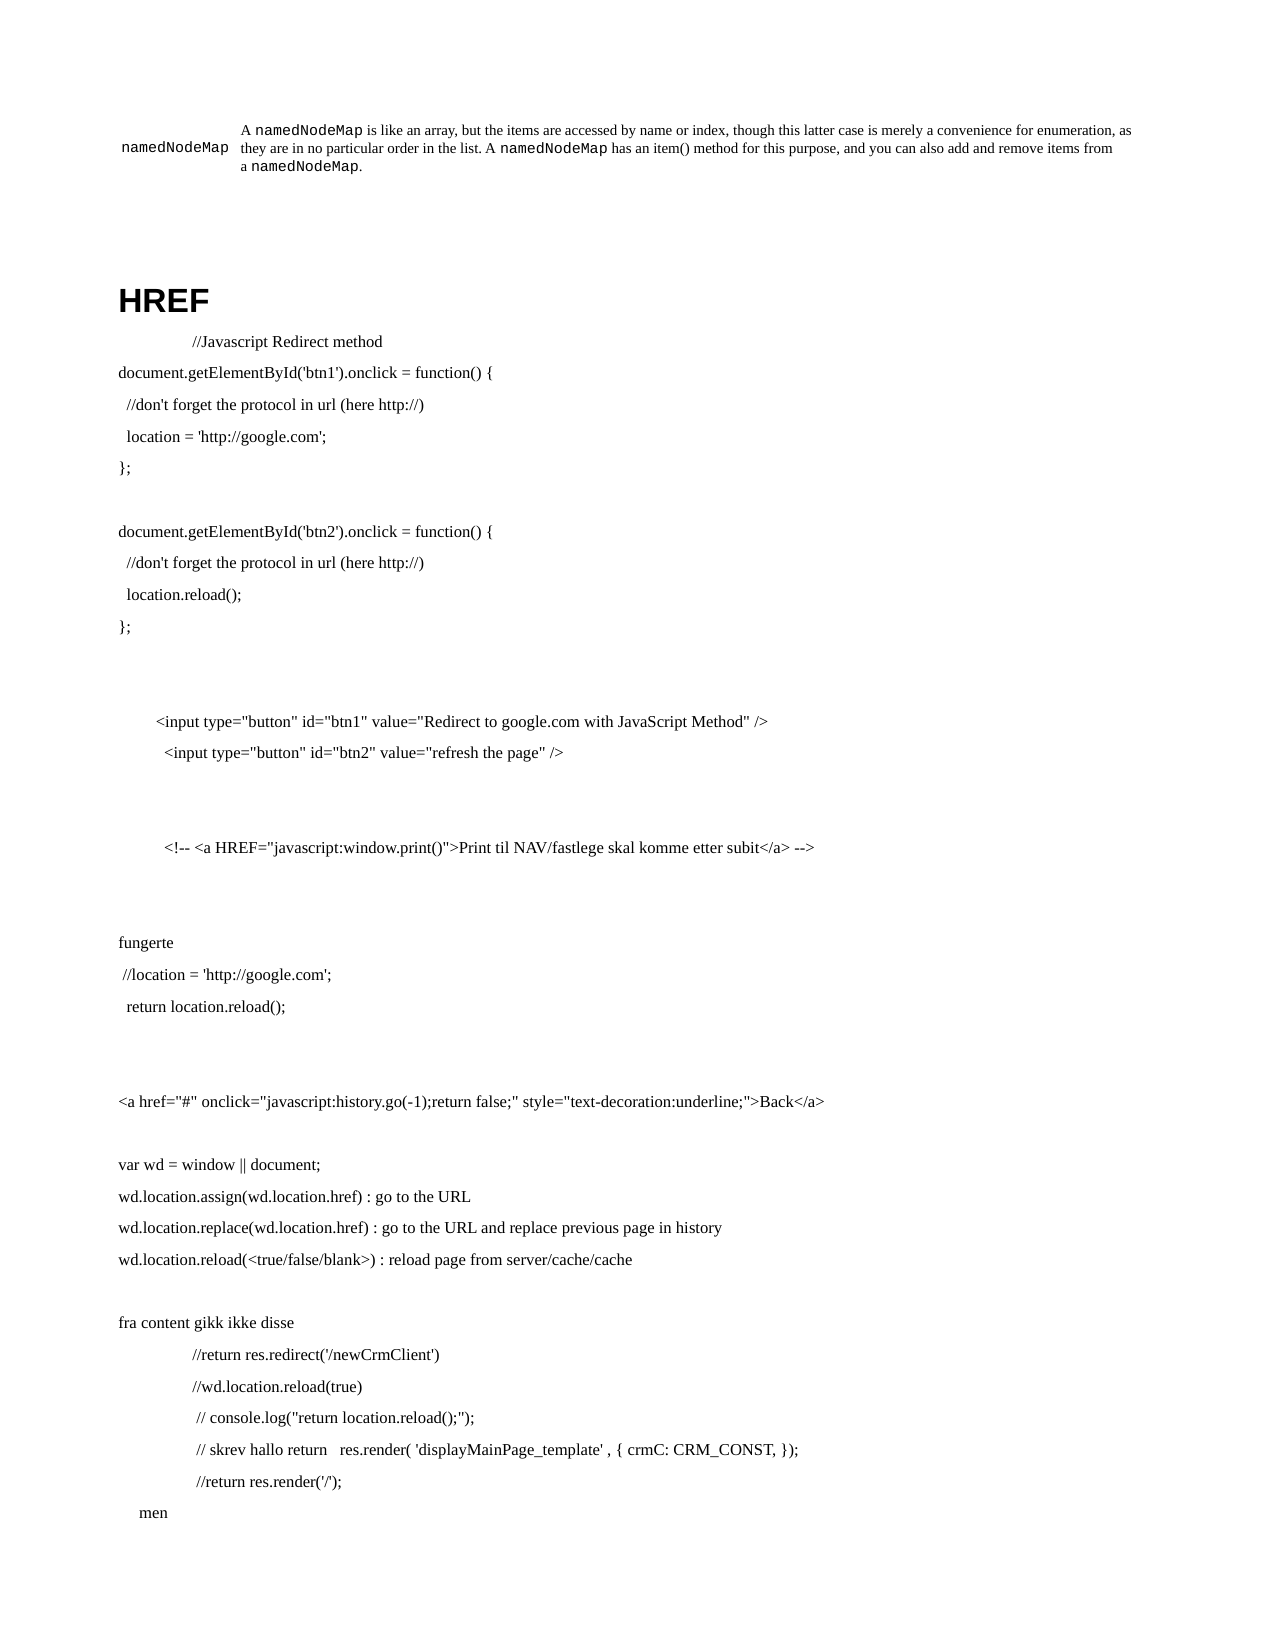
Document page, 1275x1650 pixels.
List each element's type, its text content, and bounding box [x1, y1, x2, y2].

text wd.location.reload(<true/false/blank>) : reload page from server/cache/cache [118, 1250, 1157, 1269]
text // skrev hallo return res.render( 'displayMainPage_template' , { crmC: CRM_CONST, }); [118, 1440, 1157, 1459]
text var wd = window || document; [118, 1155, 1157, 1174]
text <!-- <a HREF="javascript:window.print()">Print til NAV/fastlege skal komme etter subit</a> --> [118, 838, 1157, 857]
text document.getElementById('btn2').onclick = function() { [118, 522, 1157, 541]
text // console.log("return location.reload();"); [118, 1408, 1157, 1427]
text fra content gikk ikke disse [118, 1313, 1157, 1332]
text }; [118, 617, 1157, 636]
subtitle HREF [118, 280, 1157, 319]
text location.reload(); [118, 585, 1157, 604]
text //don't forget the protocol in url (here http://) [118, 395, 1157, 414]
table_cell namedNodeMap [118, 118, 237, 179]
text return location.reload(); [118, 997, 1157, 1016]
text //return res.render('/'); [118, 1472, 1157, 1491]
text fungerte [118, 933, 1157, 952]
text location = 'http://google.com'; [118, 427, 1157, 446]
text <input type="button" id="btn2" value="refresh the page" /> [118, 743, 1157, 762]
text <a href="#" onclick="javascript:history.go(-1);return false;" style="text-decoration:underline;">Back</a> [118, 1092, 1157, 1111]
text document.getElementById('btn1').onclick = function() { [118, 363, 1157, 382]
text <input type="button" id="btn1" value="Redirect to google.com with JavaScript Method" /> [118, 712, 1157, 731]
text //location = 'http://google.com'; [118, 965, 1157, 984]
text //wd.location.reload(true) [118, 1377, 1157, 1396]
text }; [118, 458, 1157, 477]
text //don't forget the protocol in url (here http://) [118, 553, 1157, 572]
table_cell A namedNodeMap is like an array, but the items are accessed by name or index, though this latter case is merely a convenience for enumeration, as they are in no particular order in the list. A namedNodeMap has an item() method for this purpose, and you can also add and remove items from a namedNodeMap. [238, 118, 1157, 179]
text men [118, 1503, 1157, 1522]
text wd.location.assign(wd.location.href) : go to the URL [118, 1187, 1157, 1206]
text wd.location.replace(wd.location.href) : go to the URL and replace previous page in history [118, 1218, 1157, 1237]
text //return res.redirect('/newCrmClient') [118, 1345, 1157, 1364]
text //Javascript Redirect method [118, 332, 1157, 351]
